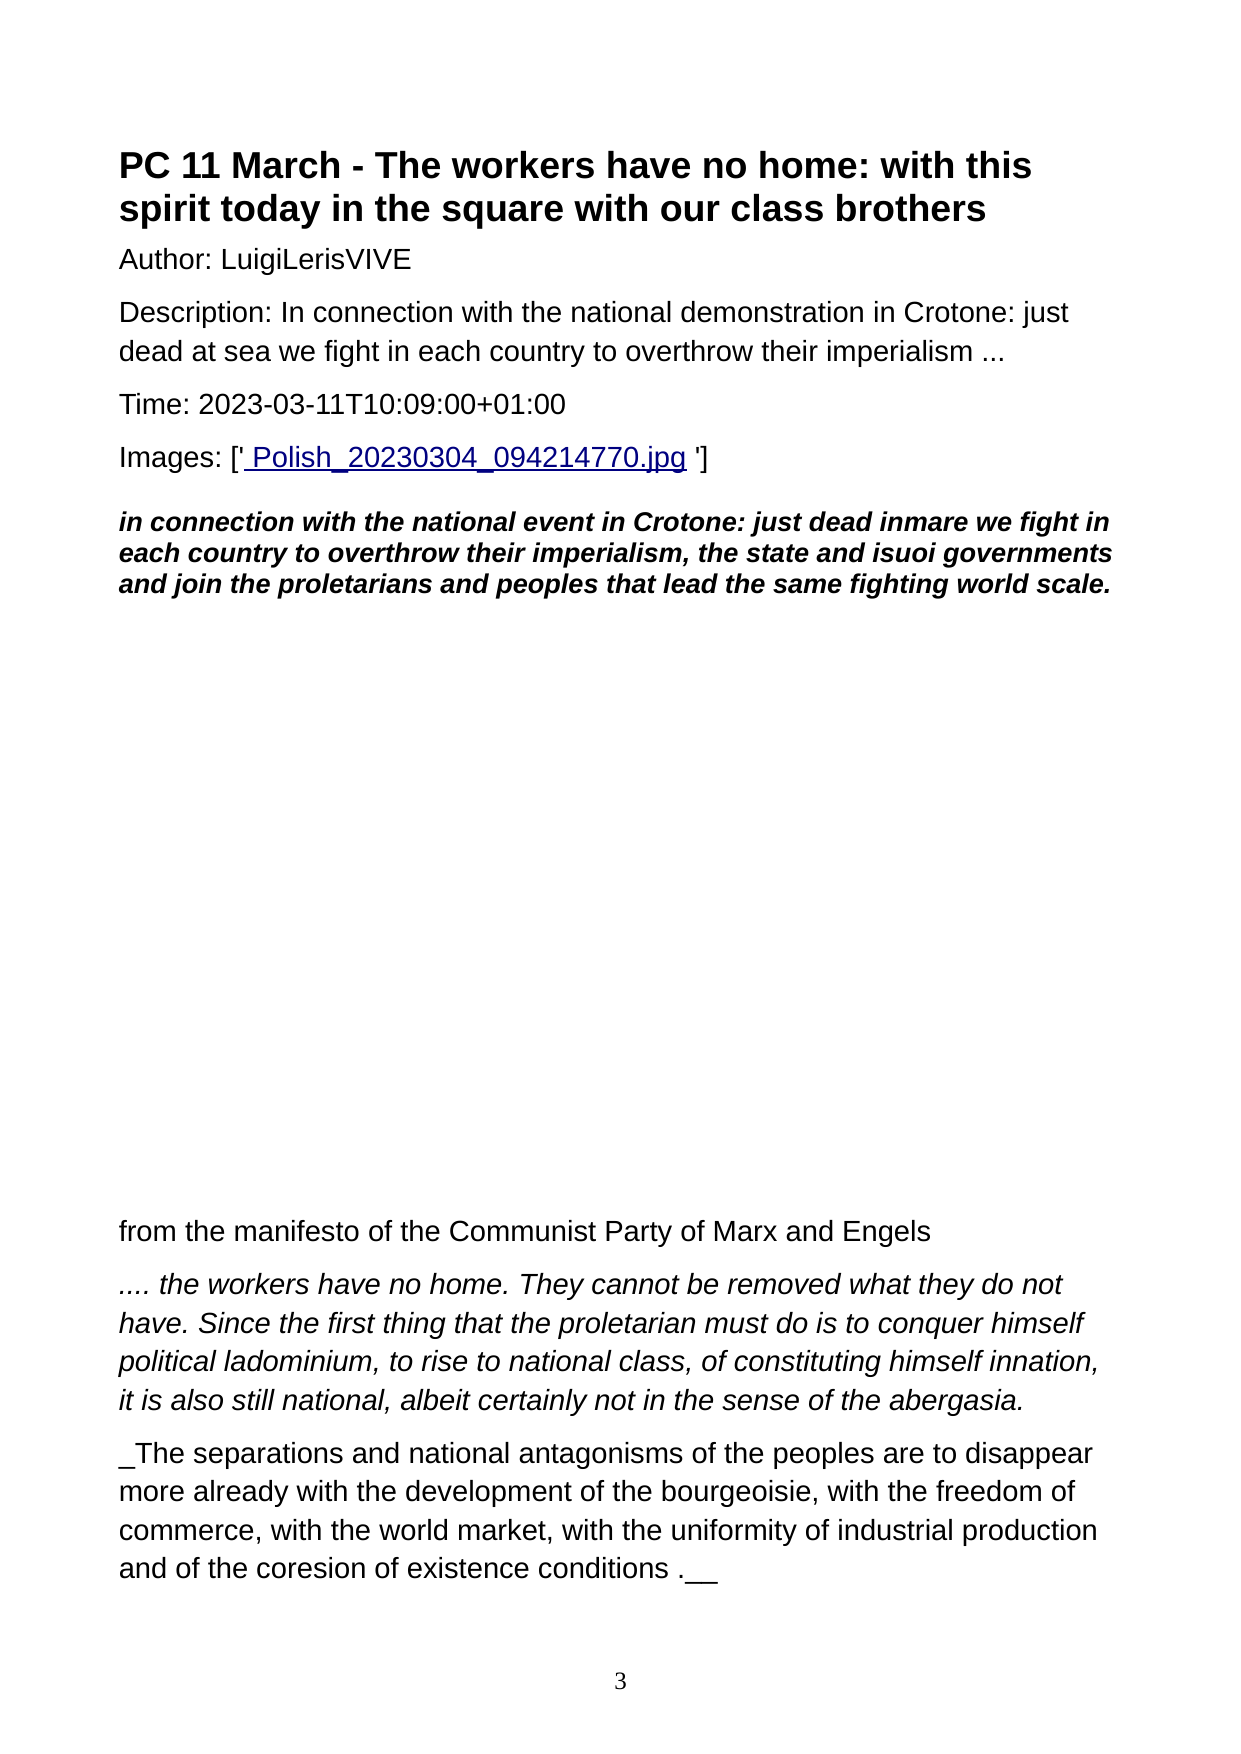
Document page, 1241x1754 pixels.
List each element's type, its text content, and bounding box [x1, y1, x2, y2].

text Description: In connection with the national demonstration in Crotone: just dead at sea we fight in each country to overthrow their imperialism ... [118, 295, 1122, 367]
text _The separations and national antagonisms of the peoples are to disappear more already with the development of the bourgeoisie, with the freedom of commerce, with the world market, with the uniformity of industrial production and of the coresion of existence conditions .__ [118, 1436, 1122, 1585]
text from the manifesto of the Communist Party of Marx and Engels [118, 612, 1122, 1248]
subtitle in connection with the national event in Crotone: just dead inmare we fight in each country to overthrow their imperialism, the state and isuoi governments and join the proletarians and peoples that lead the same fighting world scale. [118, 506, 1122, 599]
text .... the workers have no home. They cannot be removed what they do not have. Since the first thing that the proletarian must do is to conquer himself political ladominium, to rise to national class, of constituting himself innation, it is also still national, albeit certainly not in the sense of the abergasia. [118, 1267, 1122, 1416]
text Images: [' Polish_20230304_094214770.jpg '] [118, 440, 1122, 474]
text Time: 2023-03-11T10:09:00+01:00 [118, 387, 1122, 421]
subtitle PC 11 March - The workers have no home: with this spirit today in the square with our class brothers [118, 143, 1122, 230]
text Author: LuigiLerisVIVE [118, 242, 1122, 276]
